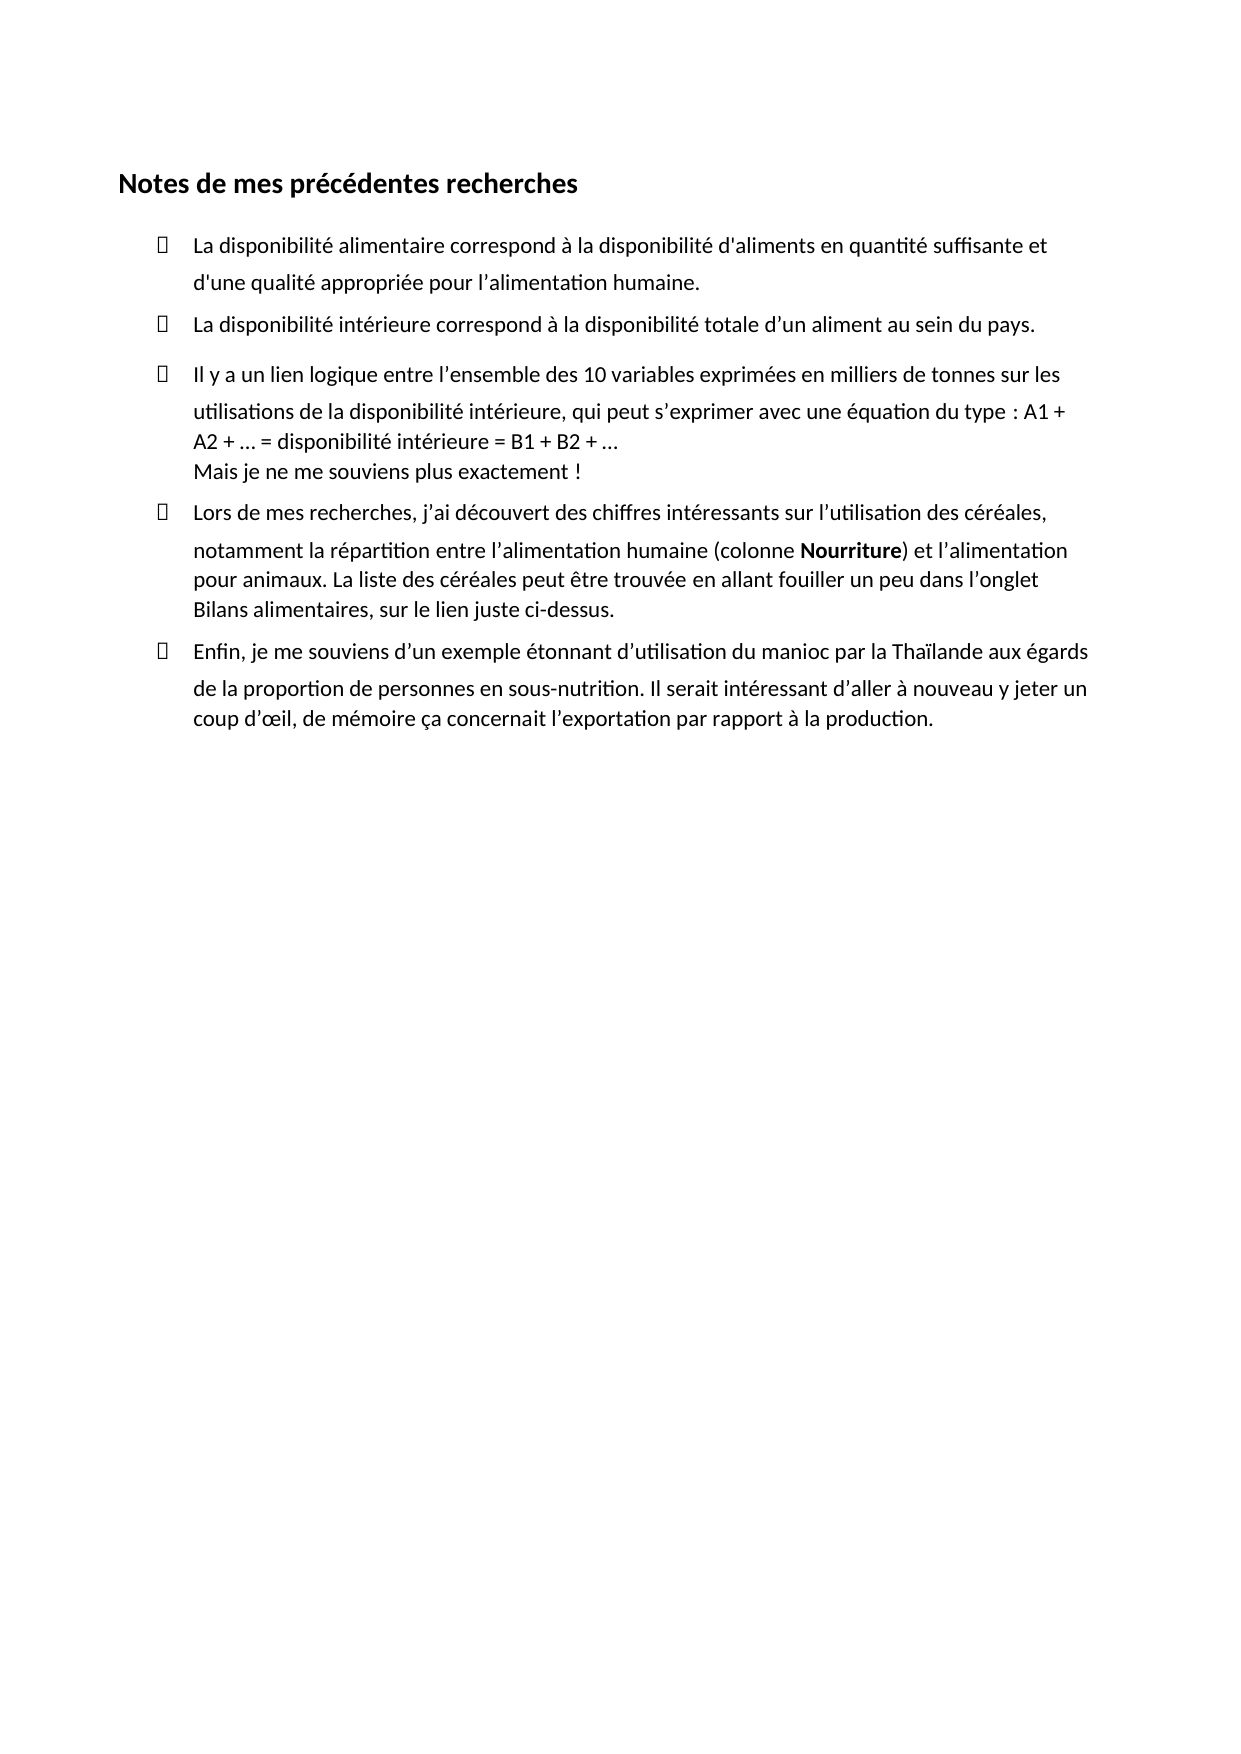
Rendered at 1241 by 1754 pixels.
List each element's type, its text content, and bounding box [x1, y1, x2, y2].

list Enfin, je me souviens d’un exemple étonnant d’utilisation du manioc par la Thaïlande aux égards de la proportion de personnes en sous-nutrition. Il serait intéressant d’aller à nouveau y jeter un coup d’œil, de mémoire ça concernait l’exportation par rapport à la production. [156, 625, 1092, 732]
list Il y a un lien logique entre l’ensemble des 10 variables exprimées en milliers de tonnes sur les utilisations de la disponibilité intérieure, qui peut s’exprimer avec une équation du type : A1 + A2 + … = disponibilité intérieure = B1 + B2 + … Mais je ne me souviens plus exactement ! [156, 348, 1092, 485]
text Notes de mes précédentes recherches [118, 165, 1092, 200]
list La disponibilité intérieure correspond à la disponibilité totale d’un aliment au sein du pays. [156, 298, 1092, 345]
list Lors de mes recherches, j’ai découvert des chiffres intéressants sur l’utilisation des céréales, notamment la répartition entre l’alimentation humaine (colonne Nourriture) et l’alimentation pour animaux. La liste des céréales peut être trouvée en allant fouiller un peu dans l’onglet Bilans alimentaires, sur le lien juste ci-dessus. [156, 487, 1092, 623]
list La disponibilité alimentaire correspond à la disponibilité d'aliments en quantité suffisante et d'une qualité appropriée pour l’alimentation humaine. [156, 219, 1092, 296]
